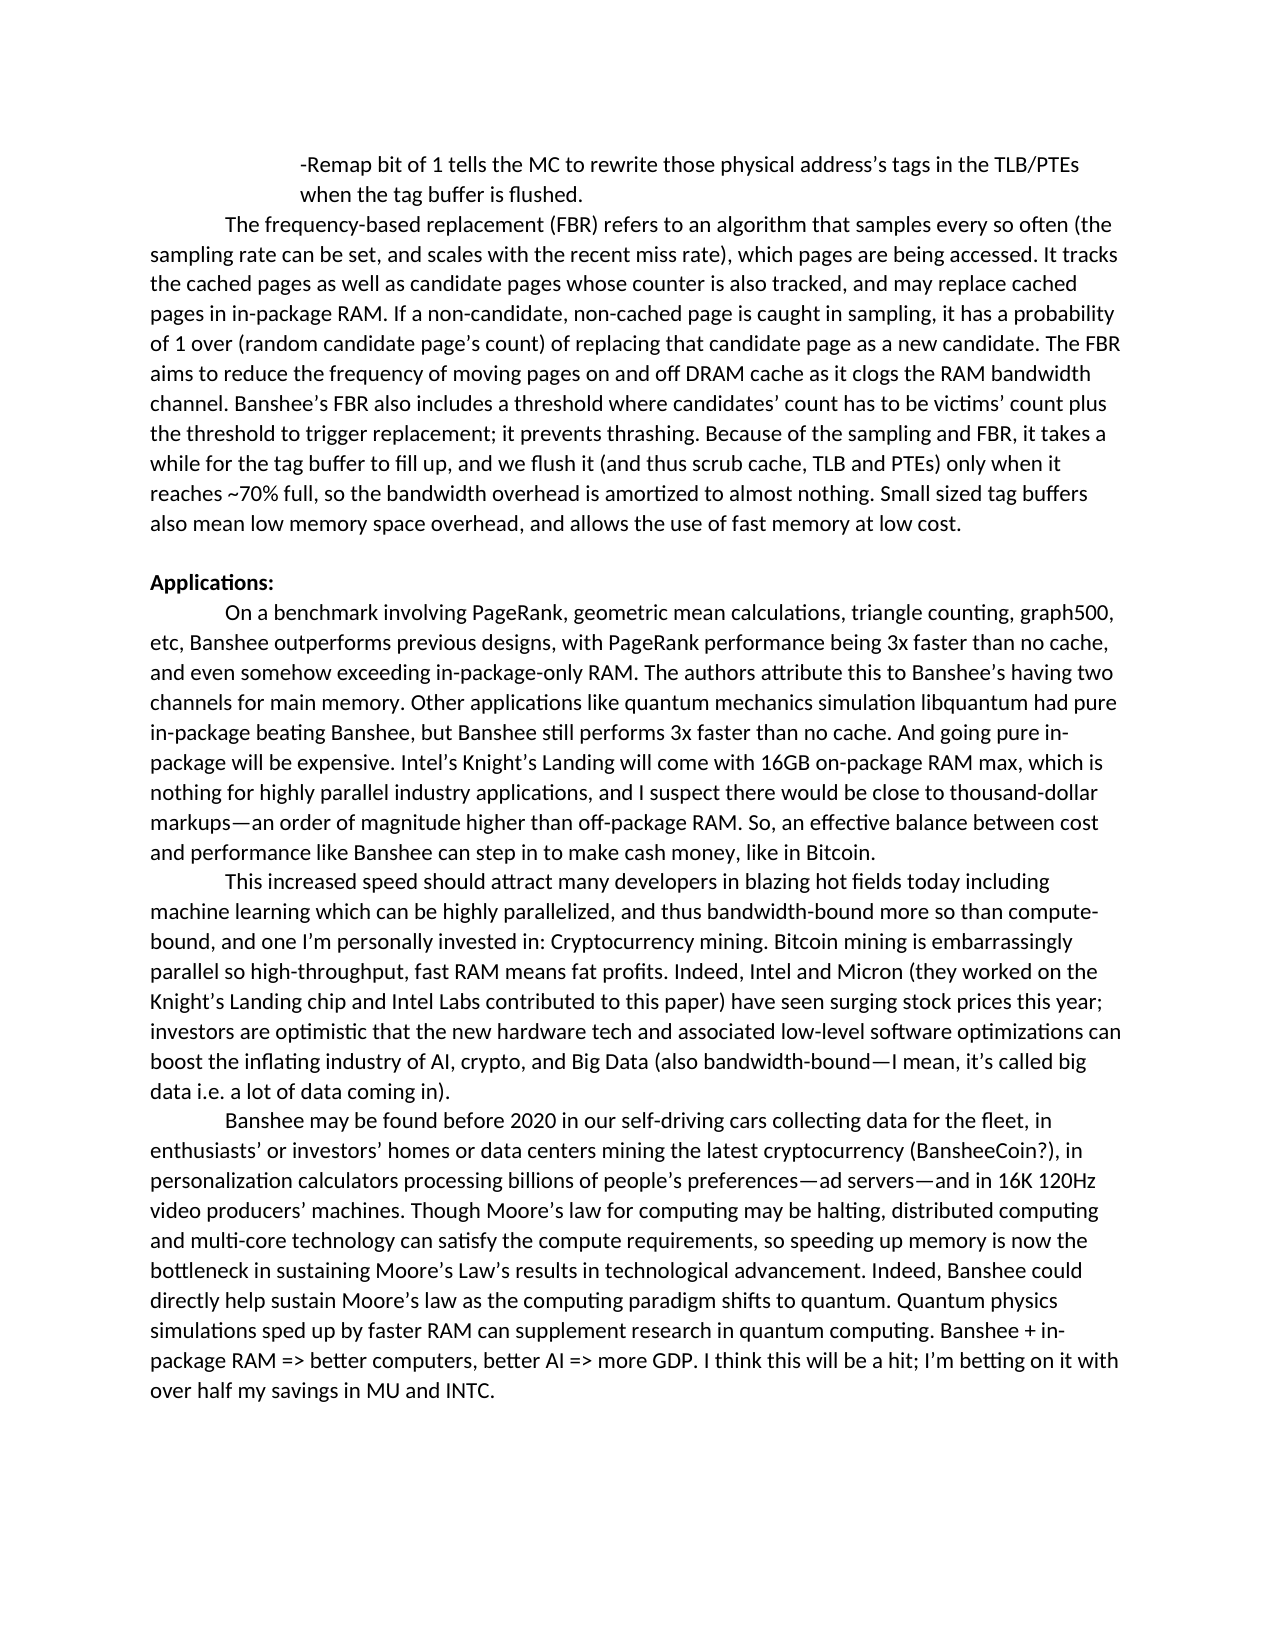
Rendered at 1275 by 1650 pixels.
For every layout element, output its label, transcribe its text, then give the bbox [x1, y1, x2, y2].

text Applications: [150, 568, 1125, 597]
text -Remap bit of 1 tells the MC to rewrite those physical address’s tags in the TLB/PTEs when the tag buffer is flushed. [300, 150, 1125, 208]
text On a benchmark involving PageRank, geometric mean calculations, triangle counting, graph500, etc, Banshee outperforms previous designs, with PageRank performance being 3x faster than no cache, and even somehow exceeding in-package-only RAM. The authors attribute this to Banshee’s having two channels for main memory. Other applications like quantum mechanics simulation libquantum had pure in-package beating Banshee, but Banshee still performs 3x faster than no cache. And going pure in-package will be expensive. Intel’s Knight’s Landing will come with 16GB on-package RAM max, which is nothing for highly parallel industry applications, and I suspect there would be close to thousand-dollar markups—an order of magnitude higher than off-package RAM. So, an effective balance between cost and performance like Banshee can step in to make cash money, like in Bitcoin. [150, 598, 1125, 866]
text This increased speed should attract many developers in blazing hot fields today including machine learning which can be highly parallelized, and thus bandwidth-bound more so than compute-bound, and one I’m personally invested in: Cryptocurrency mining. Bitcoin mining is embarrassingly parallel so high-throughput, fast RAM means fat profits. Indeed, Intel and Micron (they worked on the Knight’s Landing chip and Intel Labs contributed to this paper) have seen surging stock prices this year; investors are optimistic that the new hardware tech and associated low-level software optimizations can boost the inflating industry of AI, crypto, and Big Data (also bandwidth-bound—I mean, it’s called big data i.e. a lot of data coming in). [150, 867, 1125, 1105]
text The frequency-based replacement (FBR) refers to an algorithm that samples every so often (the sampling rate can be set, and scales with the recent miss rate), which pages are being accessed. It tracks the cached pages as well as candidate pages whose counter is also tracked, and may replace cached pages in in-package RAM. If a non-candidate, non-cached page is caught in sampling, it has a probability of 1 over (random candidate page’s count) of replacing that candidate page as a new candidate. The FBR aims to reduce the frequency of moving pages on and off DRAM cache as it clogs the RAM bandwidth channel. Banshee’s FBR also includes a threshold where candidates’ count has to be victims’ count plus the threshold to trigger replacement; it prevents thrashing. Because of the sampling and FBR, it takes a while for the tag buffer to fill up, and we flush it (and thus scrub cache, TLB and PTEs) only when it reaches ~70% full, so the bandwidth overhead is amortized to almost nothing. Small sized tag buffers also mean low memory space overhead, and allows the use of fast memory at low cost. [150, 210, 1125, 537]
text Banshee may be found before 2020 in our self-driving cars collecting data for the fleet, in enthusiasts’ or investors’ homes or data centers mining the latest cryptocurrency (BansheeCoin?), in personalization calculators processing billions of people’s preferences—ad servers—and in 16K 120Hz video producers’ machines. Though Moore’s law for computing may be halting, distributed computing and multi-core technology can satisfy the compute requirements, so speeding up memory is now the bottleneck in sustaining Moore’s Law’s results in technological advancement. Indeed, Banshee could directly help sustain Moore’s law as the computing paradigm shifts to quantum. Quantum physics simulations sped up by faster RAM can supplement research in quantum computing. Banshee + in-package RAM => better computers, better AI => more GDP. I think this will be a hit; I’m betting on it with over half my savings in MU and INTC. [150, 1107, 1125, 1404]
